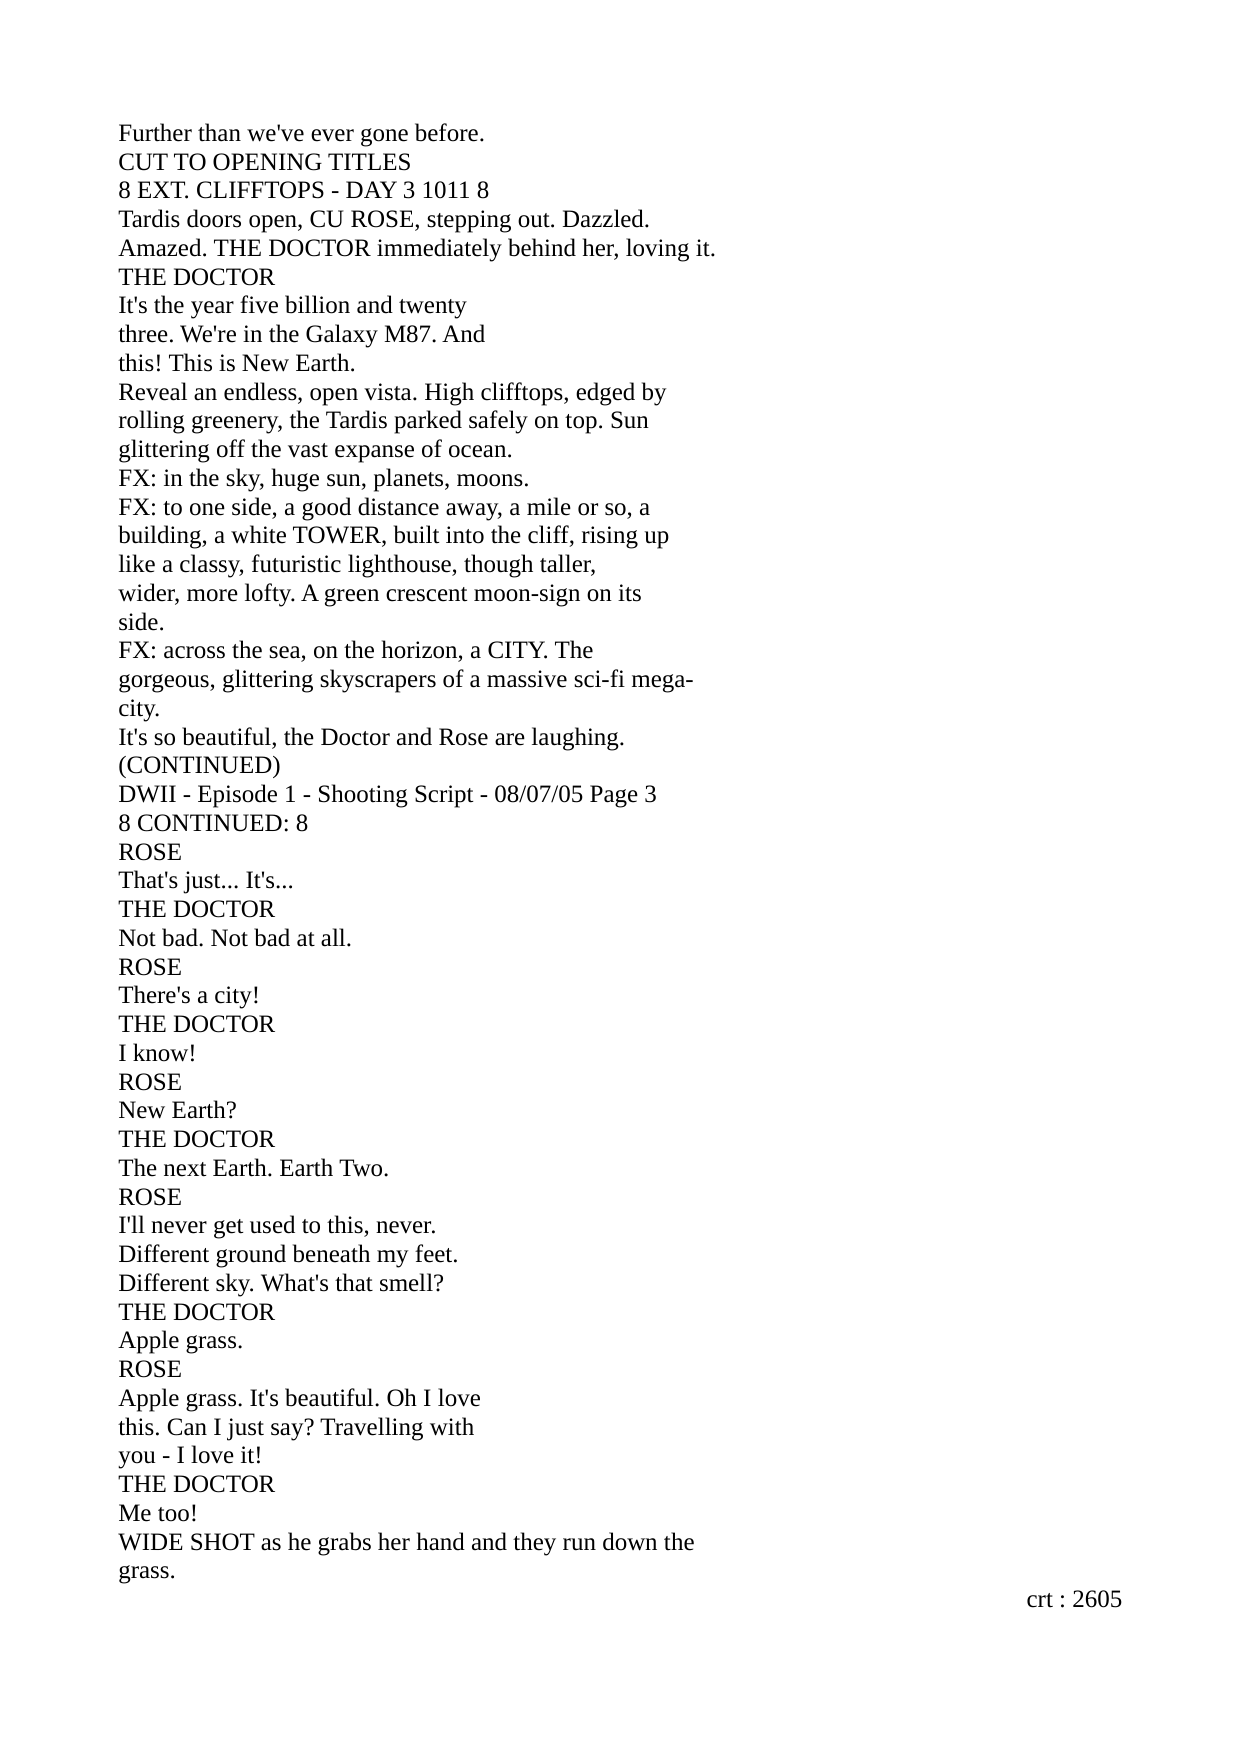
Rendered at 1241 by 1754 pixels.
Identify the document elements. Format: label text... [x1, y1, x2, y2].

text Tardis doors open, CU ROSE, stepping out. Dazzled. [118, 204, 1122, 233]
text New Earth? [118, 1096, 1122, 1124]
text THE DOCTOR [118, 1009, 1122, 1038]
text Further than we've ever gone before. [118, 118, 1122, 147]
text It's so beautiful, the Doctor and Rose are laughing. [118, 722, 1122, 751]
text Different ground beneath my feet. [118, 1239, 1122, 1268]
text building, a white TOWER, built into the cliff, rising up [118, 521, 1122, 549]
text (CONTINUED) [118, 751, 1122, 779]
text glittering off the vast expanse of ocean. [118, 434, 1122, 463]
text Apple grass. [118, 1326, 1122, 1354]
text THE DOCTOR [118, 1297, 1122, 1326]
text I'll never get used to this, never. [118, 1211, 1122, 1239]
text Me too! [118, 1498, 1122, 1527]
text Not bad. Not bad at all. [118, 923, 1122, 952]
text THE DOCTOR [118, 1469, 1122, 1498]
text Amazed. THE DOCTOR immediately behind her, loving it. [118, 233, 1122, 262]
text like a classy, futuristic lighthouse, though taller, [118, 549, 1122, 578]
text The next Earth. Earth Two. [118, 1153, 1122, 1182]
text FX: to one side, a good distance away, a mile or so, a [118, 492, 1122, 521]
text gorgeous, glittering skyscrapers of a massive sci-fi mega- [118, 664, 1122, 693]
text you - I love it! [118, 1441, 1122, 1469]
text THE DOCTOR [118, 1124, 1122, 1153]
text It's the year five billion and twenty [118, 291, 1122, 319]
text Apple grass. It's beautiful. Oh I love [118, 1383, 1122, 1412]
text There's a city! [118, 981, 1122, 1009]
text CUT TO OPENING TITLES [118, 147, 1122, 176]
text Different sky. What's that smell? [118, 1268, 1122, 1297]
text city. [118, 693, 1122, 722]
text three. We're in the Galaxy M87. And [118, 319, 1122, 348]
text wider, more lofty. A green crescent moon-sign on its [118, 578, 1122, 607]
text 8 EXT. CLIFFTOPS - DAY 3 1011 8 [118, 176, 1122, 204]
text 8 CONTINUED: 8 [118, 808, 1122, 837]
text ROSE [118, 1354, 1122, 1383]
text ROSE [118, 1182, 1122, 1211]
text I know! [118, 1038, 1122, 1067]
text FX: in the sky, huge sun, planets, moons. [118, 463, 1122, 492]
text THE DOCTOR [118, 894, 1122, 923]
text rolling greenery, the Tardis parked safely on top. Sun [118, 406, 1122, 434]
text this. Can I just say? Travelling with [118, 1412, 1122, 1441]
text ROSE [118, 837, 1122, 866]
text this! This is New Earth. [118, 348, 1122, 377]
text Reveal an endless, open vista. High clifftops, edged by [118, 377, 1122, 406]
text That's just... It's... [118, 866, 1122, 894]
text grass. [118, 1556, 1122, 1584]
text crt : 2605 [118, 1584, 1122, 1613]
text WIDE SHOT as he grabs her hand and they run down the [118, 1527, 1122, 1556]
text THE DOCTOR [118, 262, 1122, 291]
text ROSE [118, 952, 1122, 981]
text FX: across the sea, on the horizon, a CITY. The [118, 636, 1122, 664]
text side. [118, 607, 1122, 636]
text DWII - Episode 1 - Shooting Script - 08/07/05 Page 3 [118, 779, 1122, 808]
text ROSE [118, 1067, 1122, 1096]
